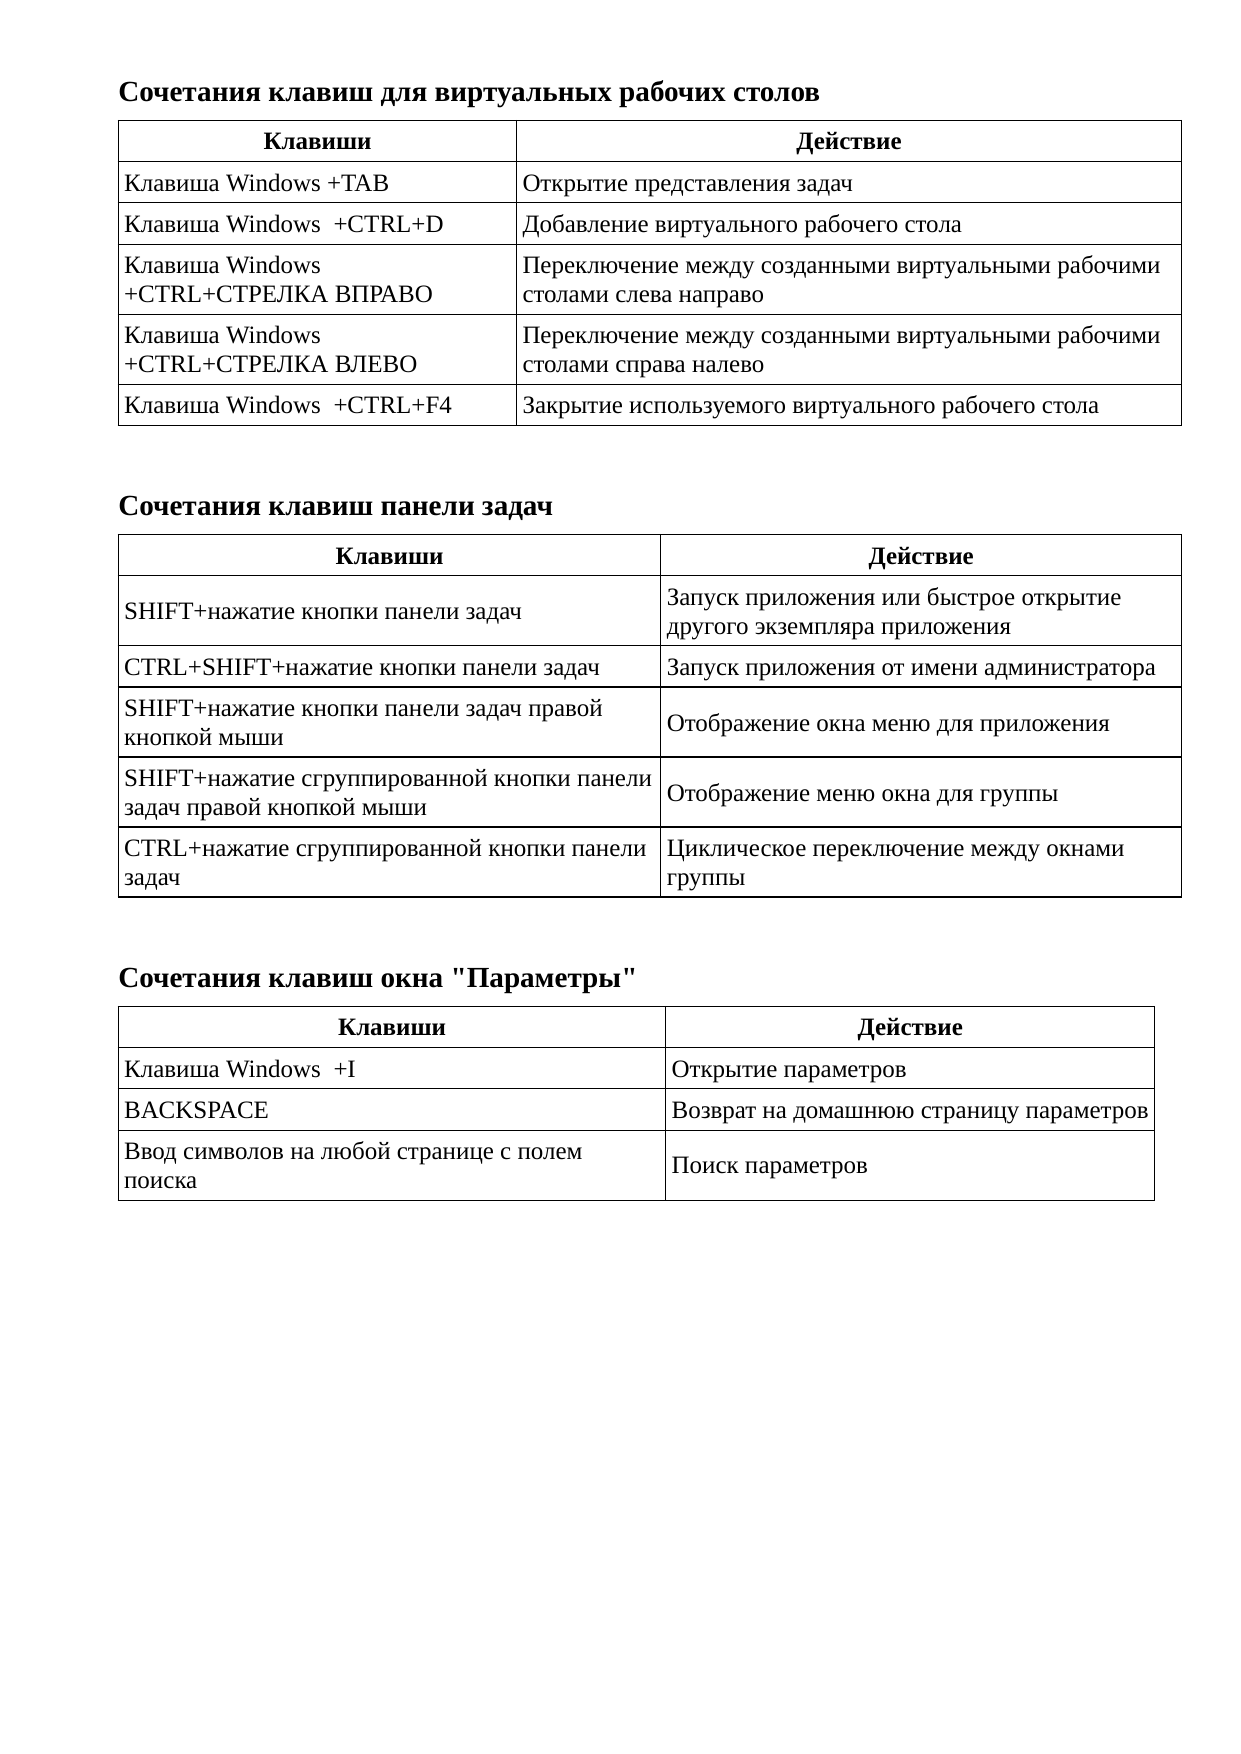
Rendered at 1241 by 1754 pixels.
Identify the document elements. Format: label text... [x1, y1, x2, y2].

table_cell Переключение между созданными виртуальными рабочими столами справа налево [517, 315, 1181, 383]
table_cell Клавиша Windows +TAB [119, 162, 516, 202]
table_cell Ввод символов на любой странице с полем поиска [119, 1131, 665, 1199]
table_header Клавиши [119, 1007, 665, 1047]
table_header Действие [517, 121, 1181, 161]
table_cell Поиск параметров [666, 1131, 1154, 1199]
table_cell Добавление виртуального рабочего стола [517, 203, 1181, 243]
subtitle Сочетания клавиш окна "Параметры" [118, 960, 1181, 993]
table_cell CTRL+SHIFT+нажатие кнопки панели задач [119, 646, 660, 686]
table_cell Возврат на домашнюю страницу параметров [666, 1089, 1154, 1129]
table_cell Клавиша Windows +CTRL+D [119, 203, 516, 243]
table_cell SHIFT+нажатие кнопки панели задач правой кнопкой мыши [119, 688, 660, 756]
subtitle Сочетания клавиш для виртуальных рабочих столов [118, 74, 1181, 107]
table_cell SHIFT+нажатие кнопки панели задач [119, 576, 660, 645]
table_cell Клавиша Windows +I [119, 1048, 665, 1088]
table_cell CTRL+нажатие сгруппированной кнопки панели задач [119, 828, 660, 896]
table_cell Клавиша Windows +CTRL+СТРЕЛКА ВЛЕВО [119, 315, 516, 383]
table_header Клавиши [119, 121, 516, 161]
table_cell Переключение между созданными виртуальными рабочими столами слева направо [517, 245, 1181, 313]
table_cell Запуск приложения от имени администратора [661, 646, 1181, 686]
table_cell Открытие представления задач [517, 162, 1181, 202]
table_cell Клавиша Windows +CTRL+F4 [119, 385, 516, 425]
table_cell Клавиша Windows +CTRL+СТРЕЛКА ВПРАВО [119, 245, 516, 313]
table_cell Закрытие используемого виртуального рабочего стола [517, 385, 1181, 425]
subtitle Сочетания клавиш панели задач [118, 488, 1181, 521]
table_header Действие [666, 1007, 1154, 1047]
table_cell Открытие параметров [666, 1048, 1154, 1088]
table_cell BACKSPACE [119, 1089, 665, 1129]
table_cell Циклическое переключение между окнами группы [661, 828, 1181, 896]
table_header Действие [661, 535, 1181, 575]
table_cell Отображение меню окна для группы [661, 758, 1181, 826]
table_cell SHIFT+нажатие сгруппированной кнопки панели задач правой кнопкой мыши [119, 758, 660, 826]
table_cell Запуск приложения или быстрое открытие другого экземпляра приложения [661, 576, 1181, 645]
table_header Клавиши [119, 535, 660, 575]
table_cell Отображение окна меню для приложения [661, 688, 1181, 756]
